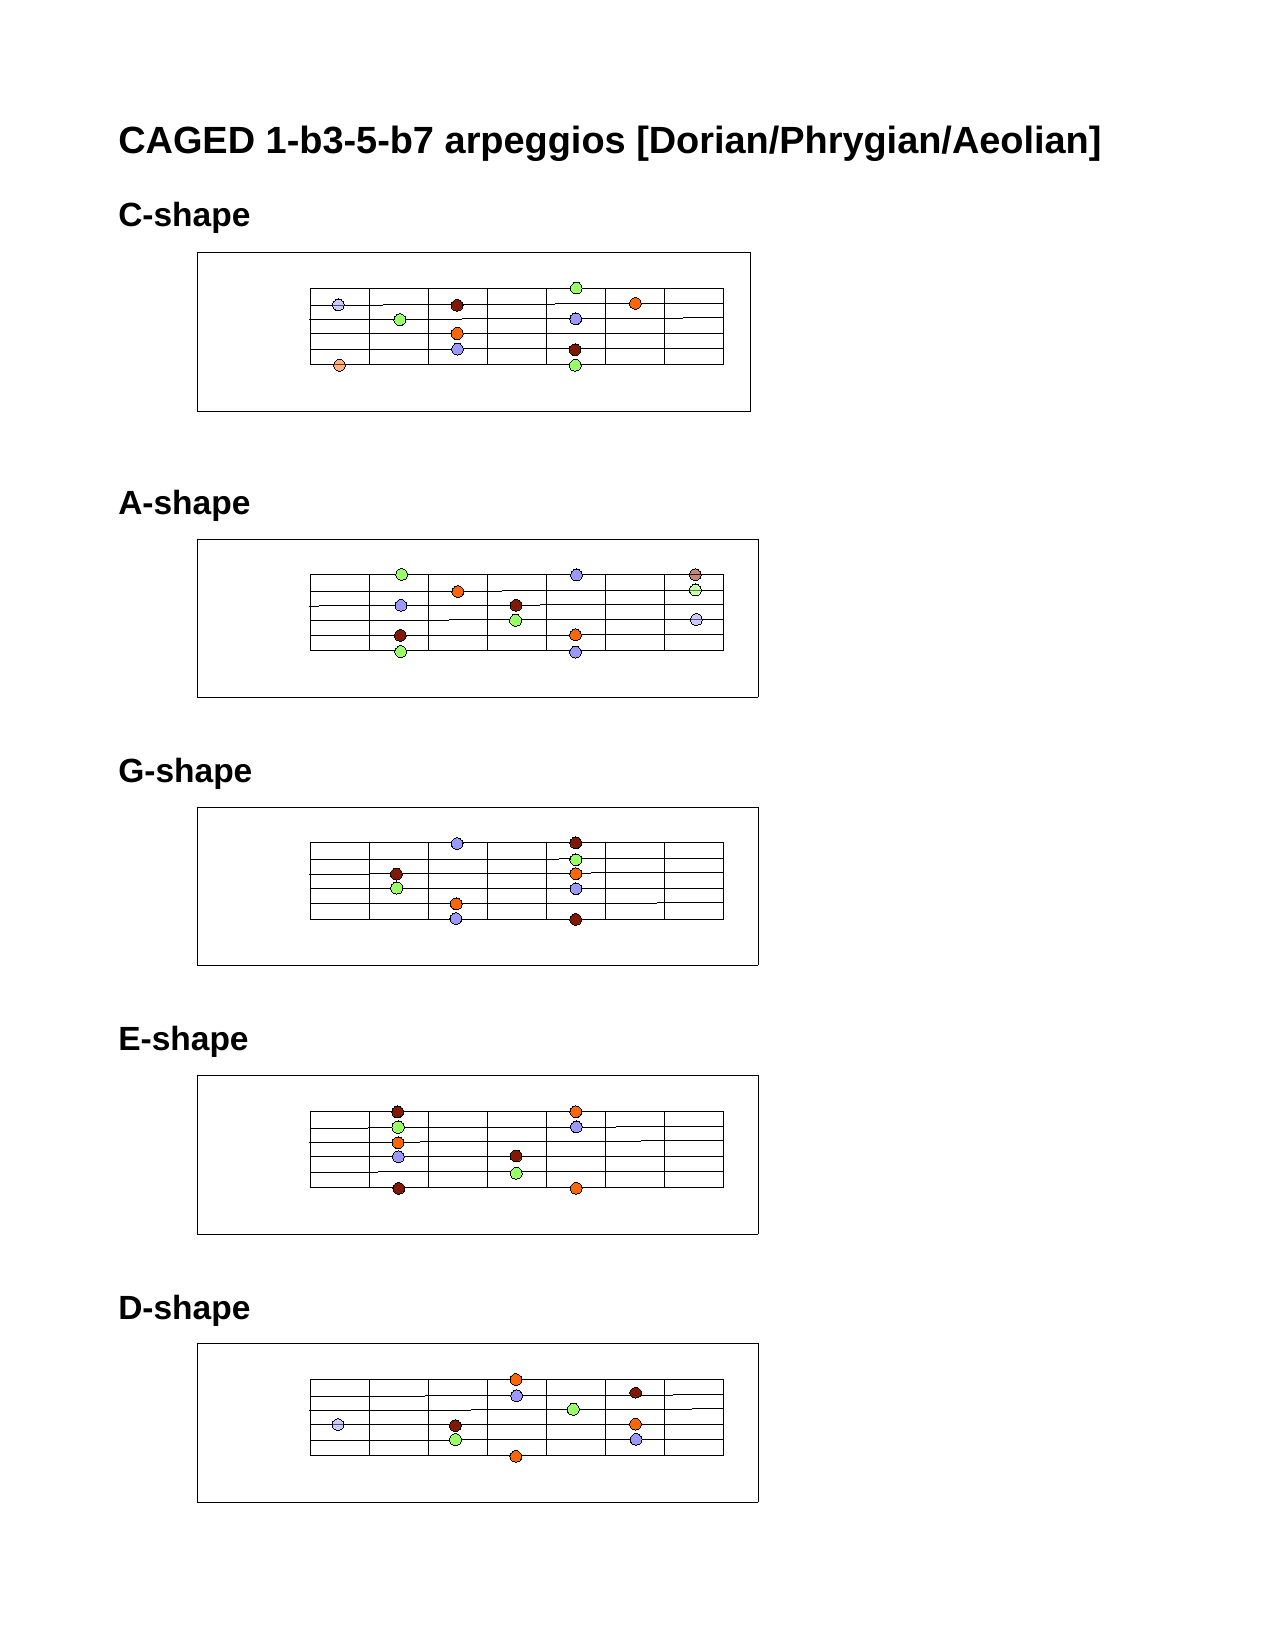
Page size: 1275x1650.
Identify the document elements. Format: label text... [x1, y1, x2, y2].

subtitle G-shape [118, 751, 1157, 790]
subtitle C-shape [118, 195, 1157, 234]
subtitle CAGED 1-b3-5-b7 arpeggios [Dorian/Phrygian/Aeolian] [118, 118, 1157, 162]
subtitle D-shape [118, 1287, 1157, 1326]
subtitle E-shape [118, 1019, 1157, 1058]
subtitle A-shape [118, 483, 1157, 521]
